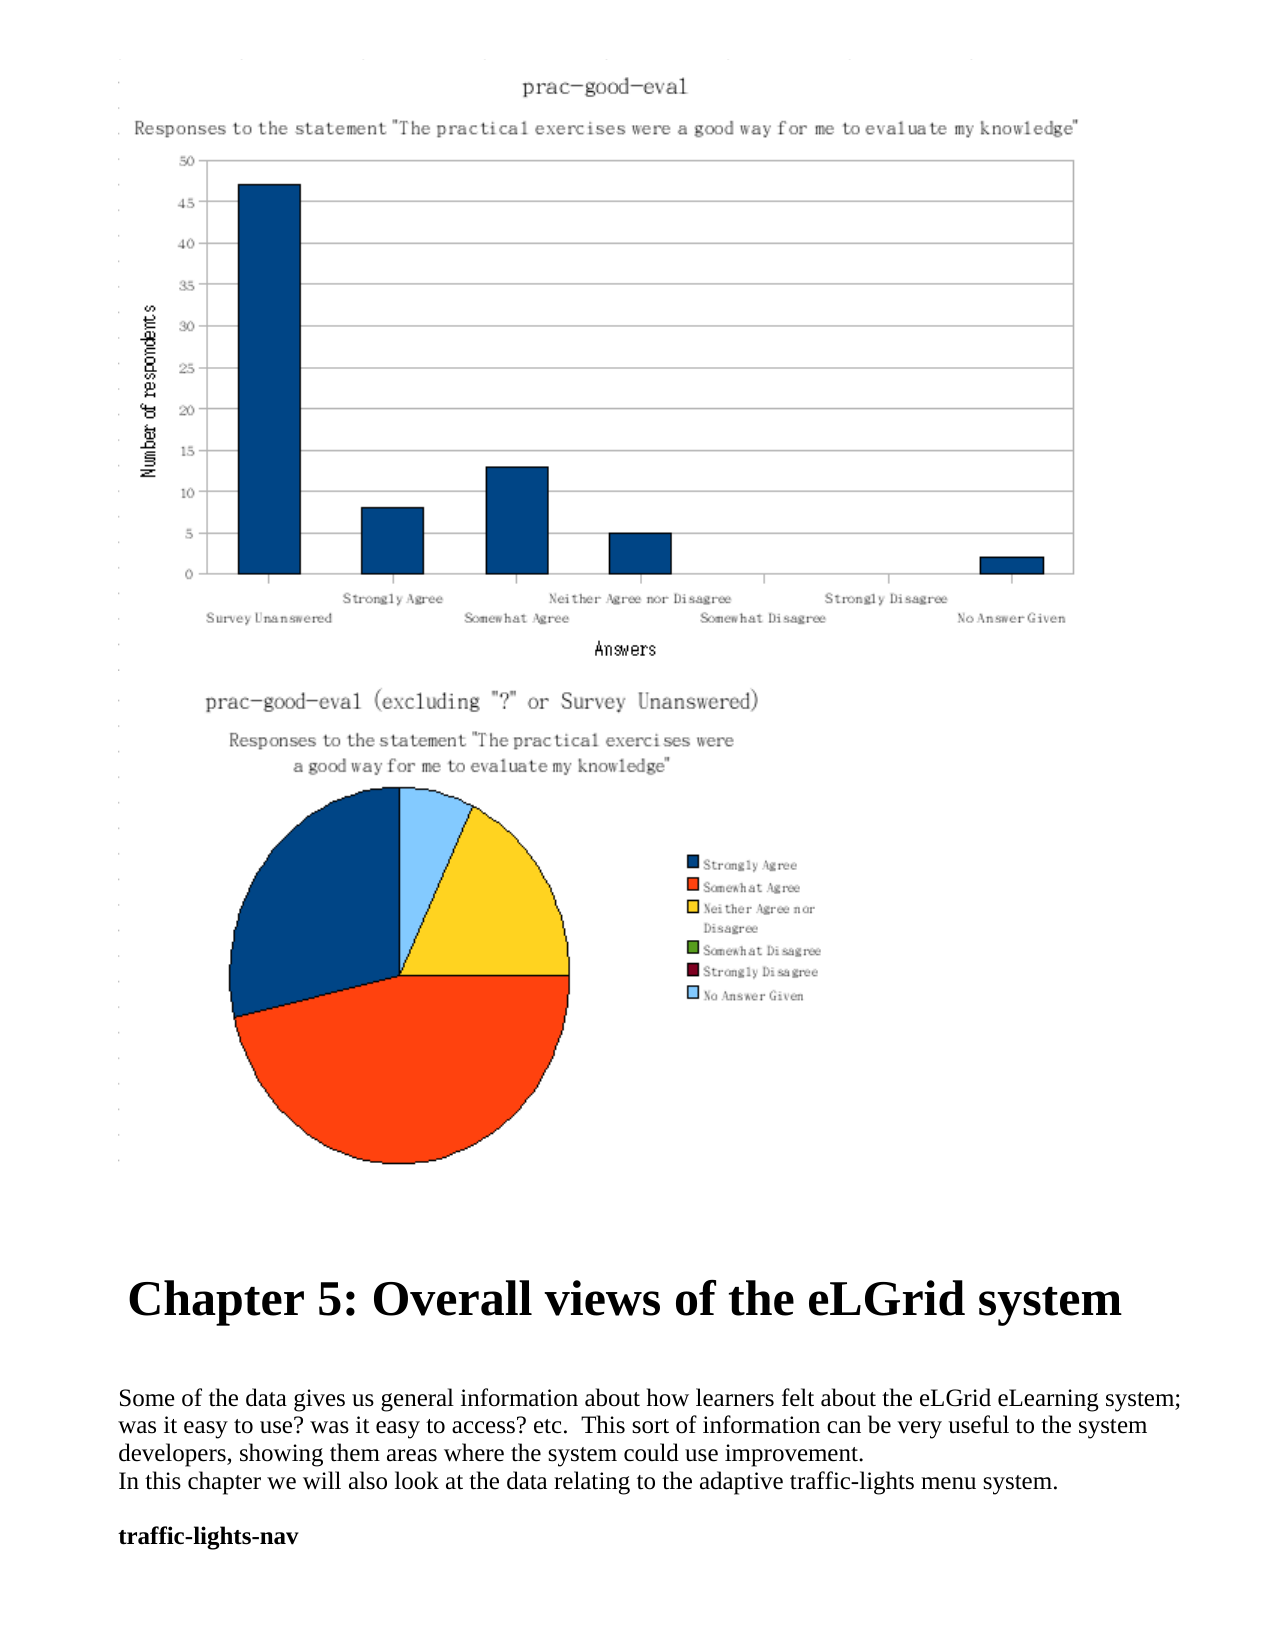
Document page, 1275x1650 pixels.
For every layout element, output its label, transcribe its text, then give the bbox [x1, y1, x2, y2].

text Some of the data gives us general information about how learners felt about the eLGrid eLearning system; was it easy to use? was it easy to access? etc. This sort of information can be very useful to the system developers, showing them areas where the system could use improvement. In this chapter we will also look at the data relating to the adaptive traffic-lights menu system. traffic-lights-nav [118, 1356, 1216, 1550]
text [118, 59, 1216, 676]
subtitle Chapter 5: Overall views of the eLGrid system [127, 1271, 1207, 1326]
picture [118, 676, 844, 1184]
picture [118, 59, 1091, 671]
